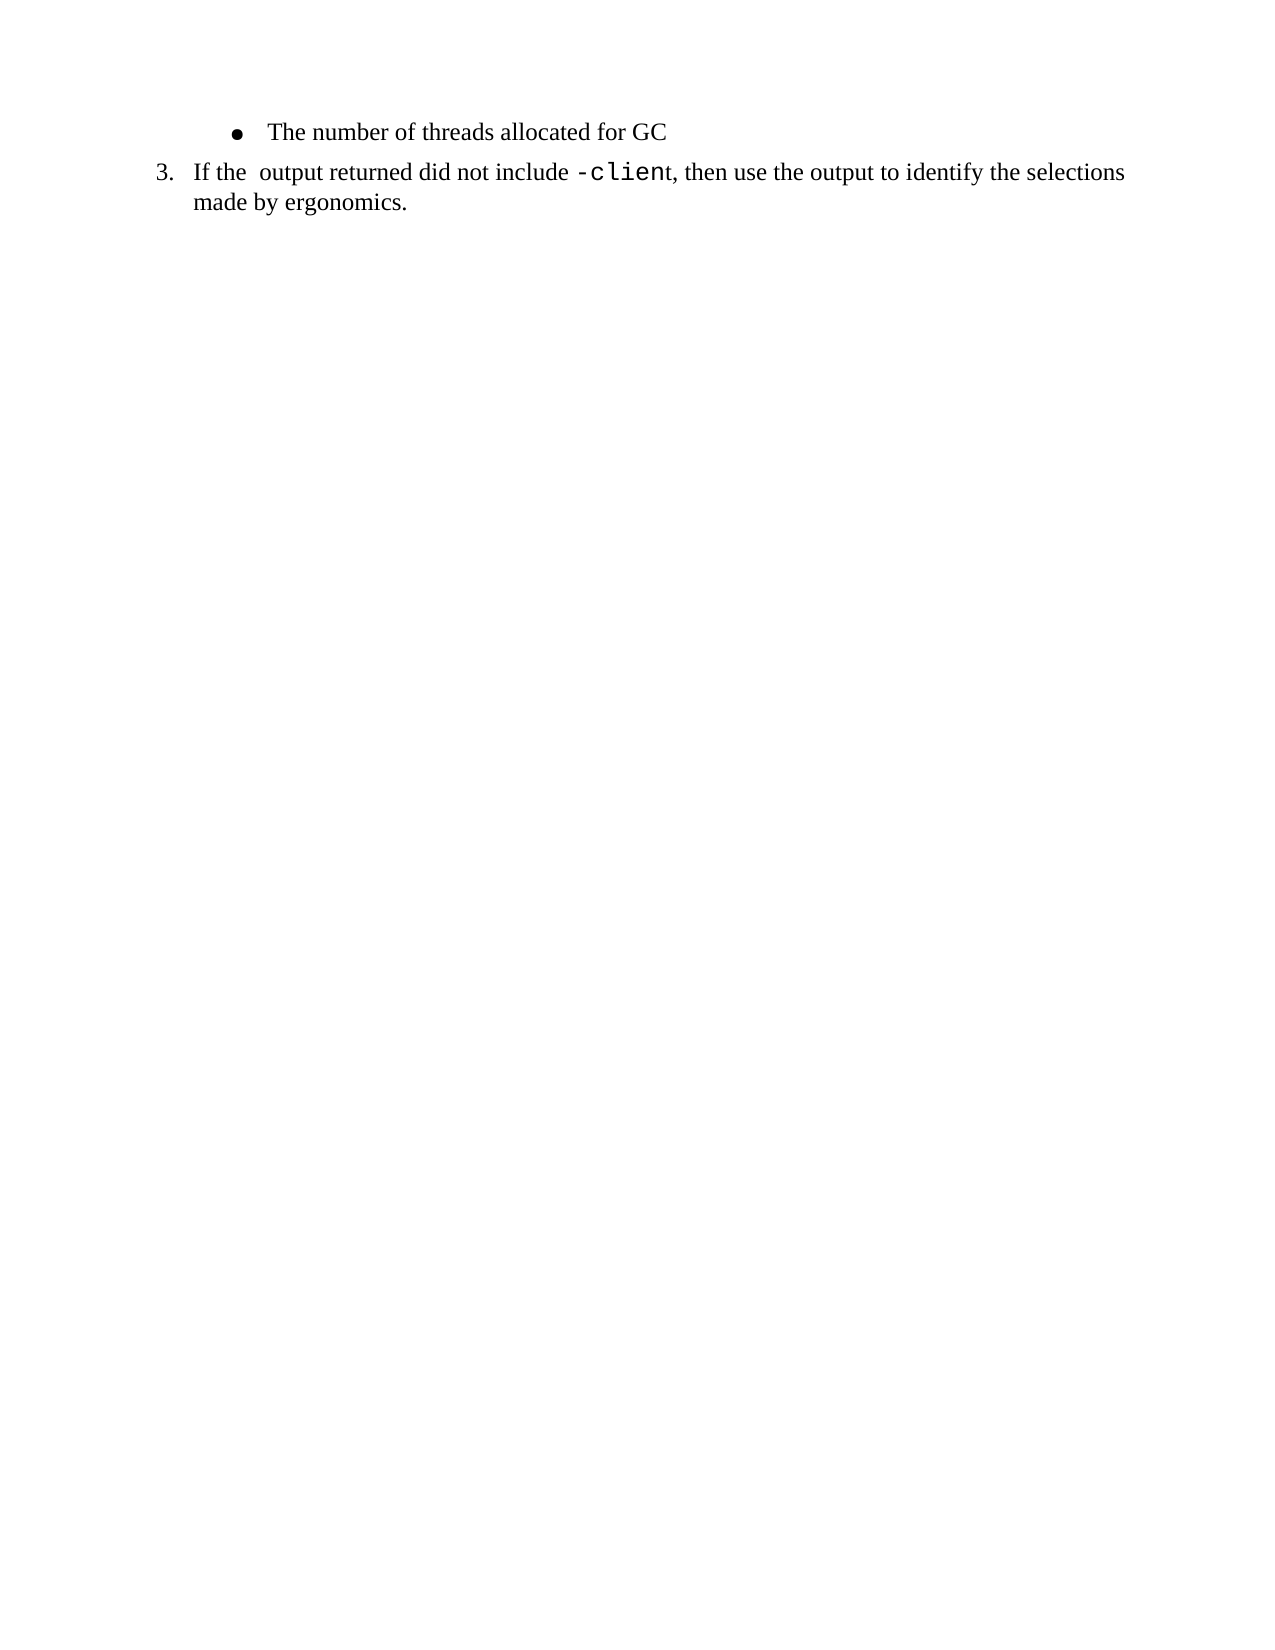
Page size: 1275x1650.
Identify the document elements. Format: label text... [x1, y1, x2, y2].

list If the output returned did not include -client, then use the output to identify the selections made by ergonomics. [156, 158, 1157, 216]
list The number of threads allocated for GC [229, 118, 1157, 146]
